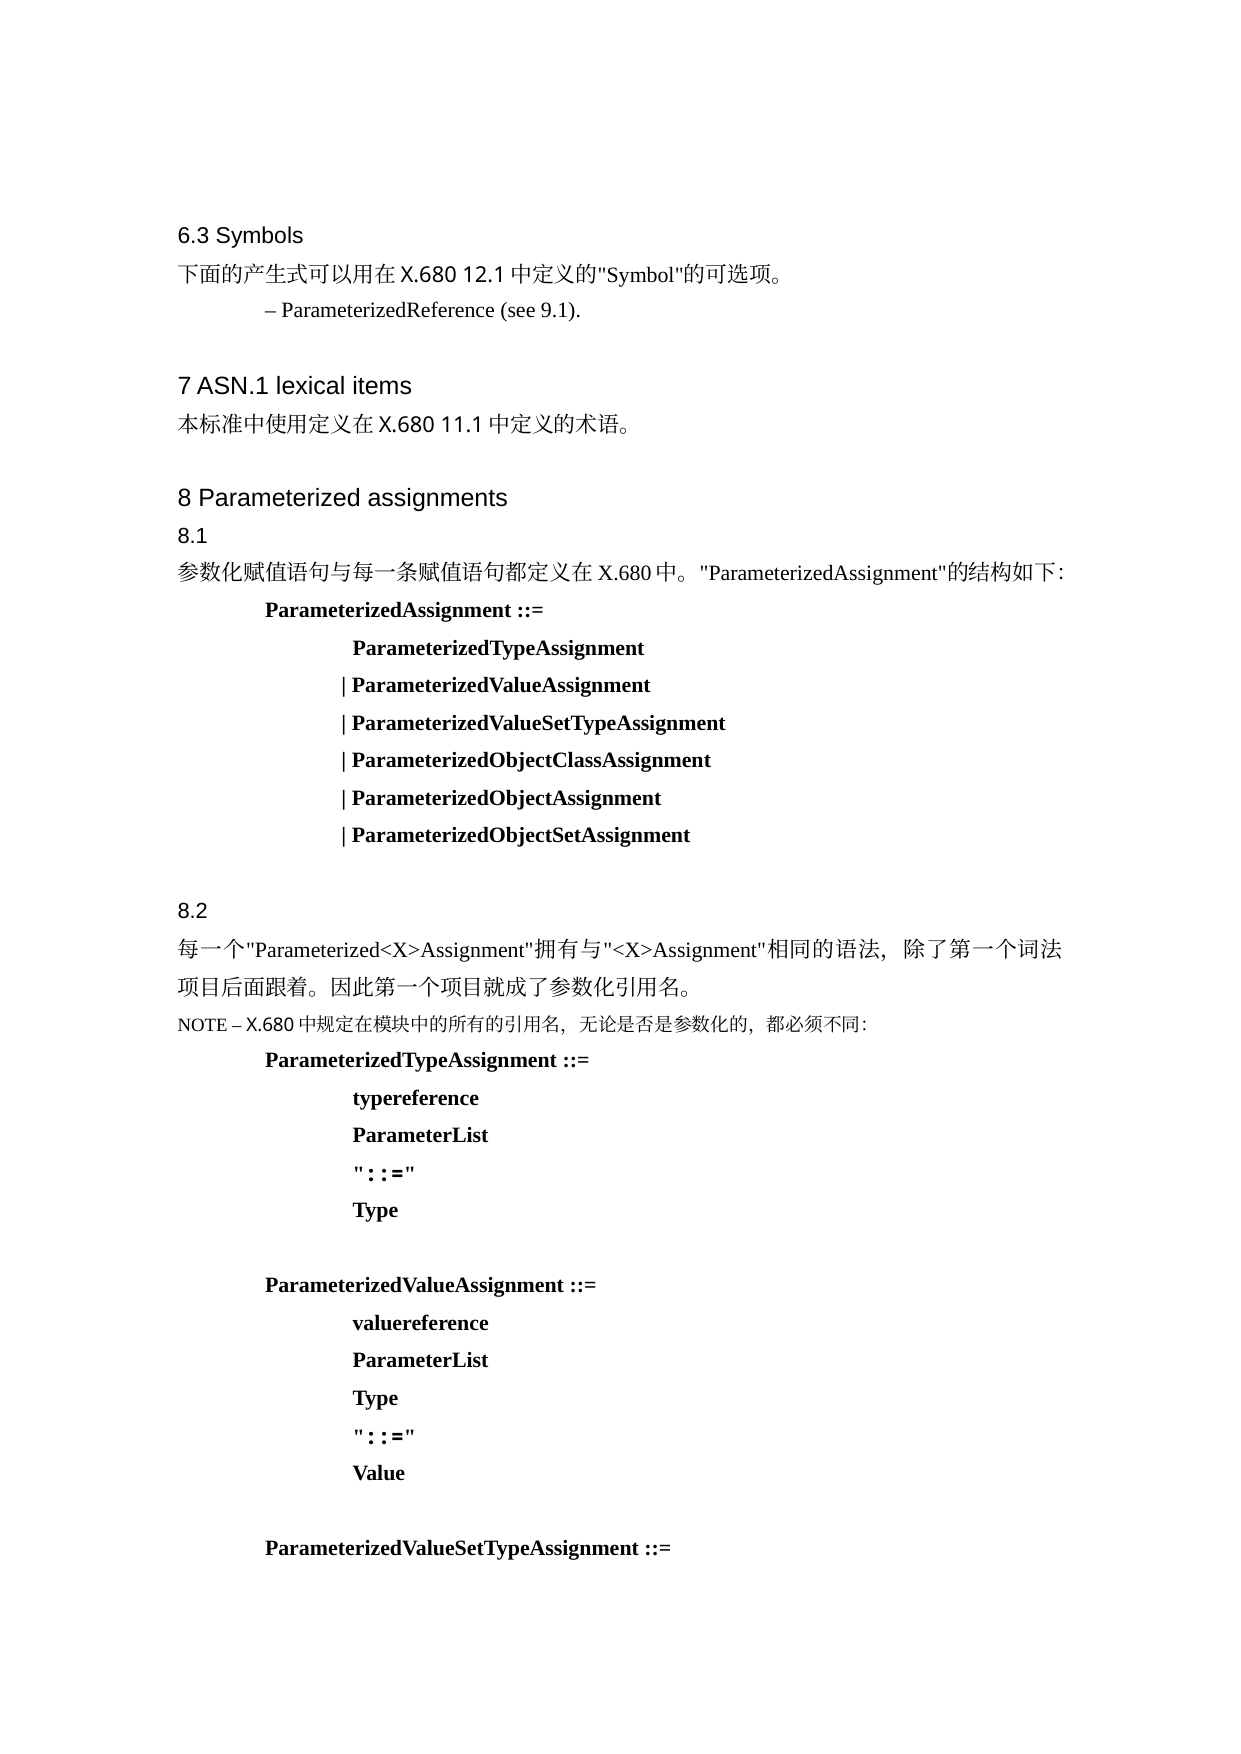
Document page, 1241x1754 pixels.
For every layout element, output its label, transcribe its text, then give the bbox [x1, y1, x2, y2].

text valuereference [177, 1304, 1063, 1342]
subtitle 8.1 [177, 517, 1063, 554]
subtitle 8.2 [177, 892, 1063, 929]
text Value [177, 1454, 1063, 1492]
text ParameterizedTypeAssignment [177, 629, 1063, 667]
text 本标准中使用定义在X.680 11.1中定义的术语。 [177, 404, 1063, 442]
text | ParameterizedObjectClassAssignment [177, 742, 1063, 779]
text ParameterizedValueAssignment ::= [177, 1267, 1063, 1304]
text – ParameterizedReference (see 9.1). [177, 292, 1063, 329]
text 下面的产生式可以用在X.680 12.1中定义的"Symbol"的可选项。 [177, 254, 1063, 292]
text | ParameterizedValueAssignment [177, 667, 1063, 704]
text | ParameterizedObjectAssignment [177, 779, 1063, 817]
text Type [177, 1379, 1063, 1417]
text ParameterList [177, 1342, 1063, 1379]
text ParameterizedTypeAssignment ::= [177, 1042, 1063, 1079]
text ParameterizedAssignment ::= [177, 592, 1063, 629]
text | ParameterizedObjectSetAssignment [177, 817, 1063, 854]
subtitle 8 Parameterized assignments [177, 479, 1063, 517]
text ParameterizedValueSetTypeAssignment ::= [177, 1529, 1063, 1567]
subtitle 6.3 Symbols [177, 217, 1063, 254]
text "::=" [177, 1154, 1063, 1192]
text NOTE – X.680中规定在模块中的所有的引用名，无论是否是参数化的，都必须不同： [177, 1004, 1063, 1042]
text Type [177, 1192, 1063, 1229]
text typereference [177, 1079, 1063, 1117]
text "::=" [177, 1417, 1063, 1454]
subtitle 7 ASN.1 lexical items [177, 367, 1063, 404]
text 参数化赋值语句与每一条赋值语句都定义在X.680中。"ParameterizedAssignment"的结构如下： [177, 554, 1063, 592]
text 每一个"Parameterized<X>Assignment"拥有与"<X>Assignment"相同的语法，除了第一个词法项目后面跟着。因此第一个项目就成了参数化引用名。 [177, 929, 1063, 1004]
text ParameterList [177, 1117, 1063, 1154]
text | ParameterizedValueSetTypeAssignment [177, 704, 1063, 742]
